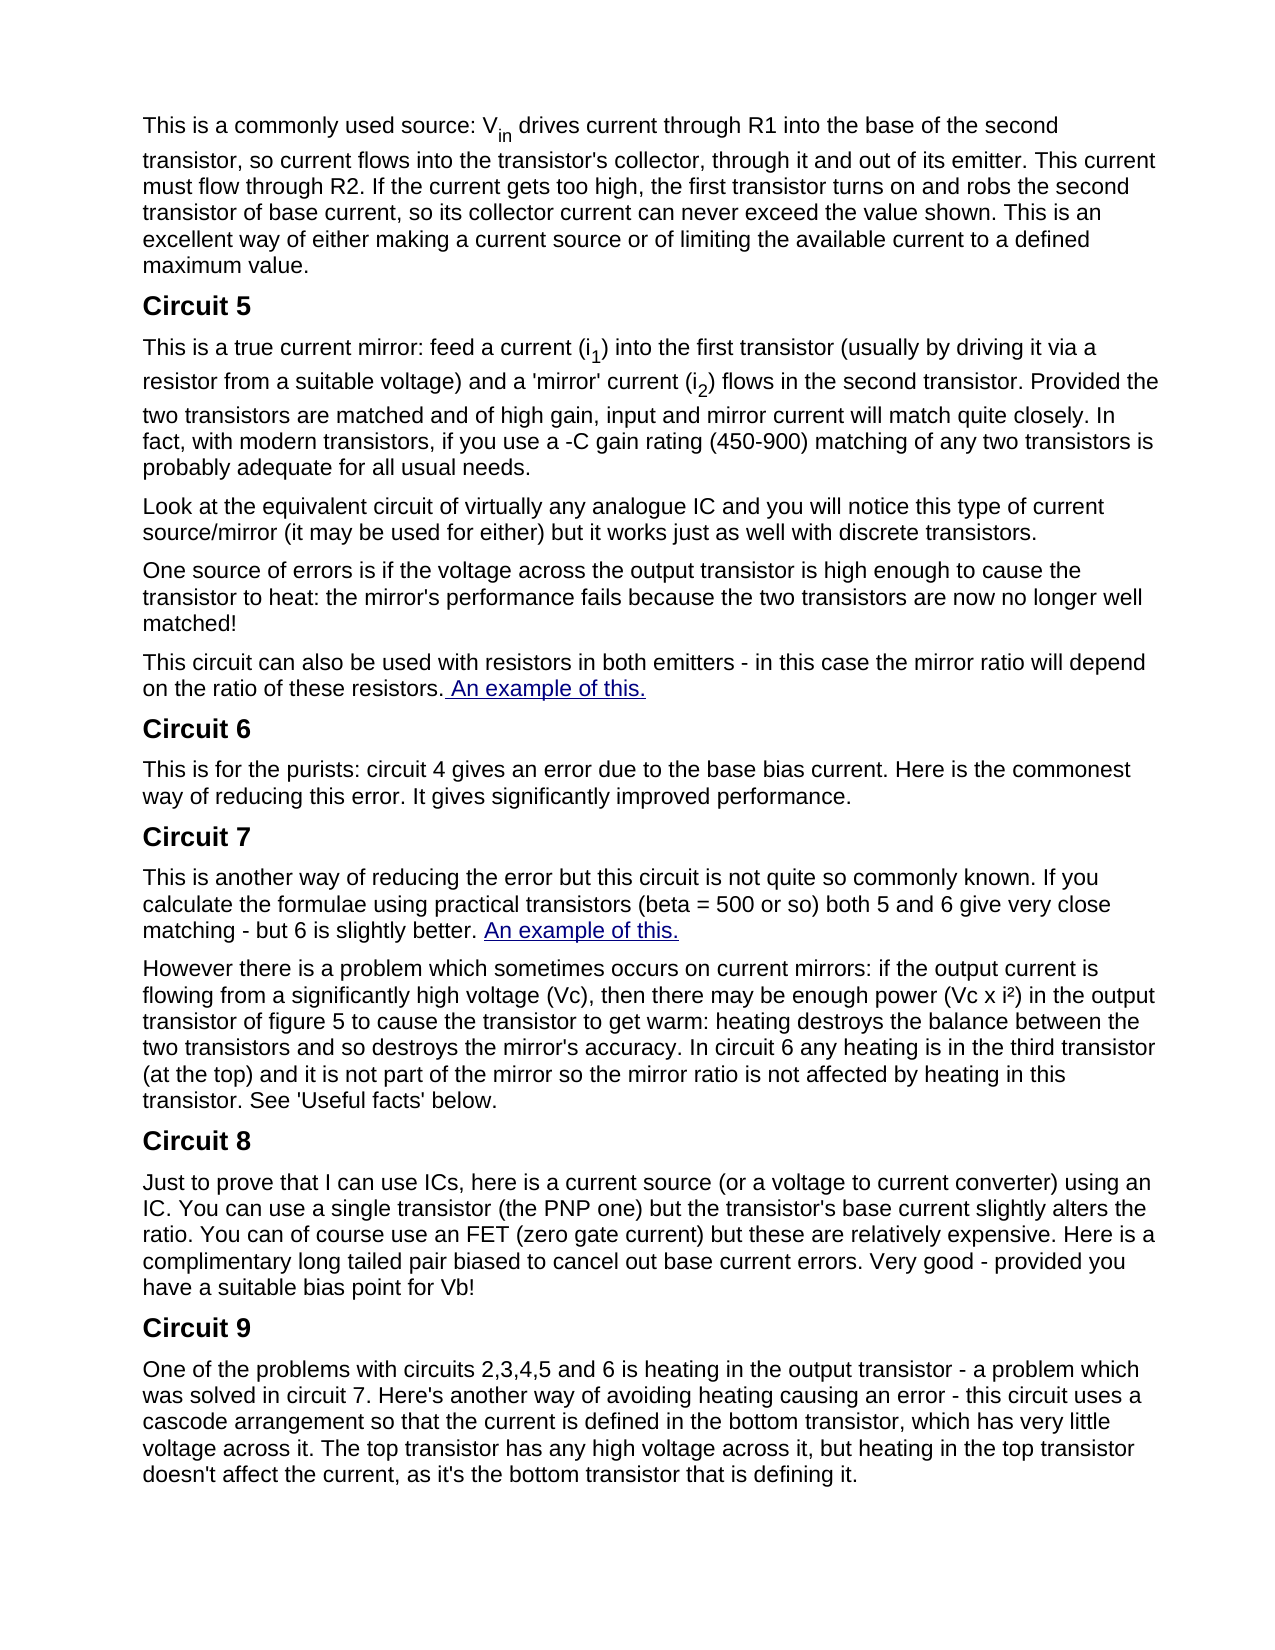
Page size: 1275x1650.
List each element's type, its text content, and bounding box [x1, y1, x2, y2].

title Circuit 5 [142, 290, 1162, 322]
text This is a commonly used source: Vin drives current through R1 into the base of the second transistor, so current flows into the transistor's collector, through it and out of its emitter. This current must flow through R2. If the current gets too high, the first transistor turns on and robs the second transistor of base current, so its collector current can never exceed the value shown. This is an excellent way of either making a current source or of limiting the available current to a defined maximum value. [142, 112, 1162, 278]
text However there is a problem which sometimes occurs on current mirrors: if the output current is flowing from a significantly high voltage (Vc), then there may be enough power (Vc x i²) in the output transistor of figure 5 to cause the transistor to get warm: heating destroys the balance between the two transistors and so destroys the mirror's accuracy. In circuit 6 any heating is in the third transistor (at the top) and it is not part of the mirror so the mirror ratio is not affected by heating in this transistor. See 'Useful facts' below. [142, 955, 1162, 1113]
text This is a true current mirror: feed a current (i1) into the first transistor (usually by driving it via a resistor from a suitable voltage) and a 'mirror' current (i2) flows in the second transistor. Provided the two transistors are matched and of high gain, input and mirror current will match quite closely. In fact, with modern transistors, if you use a -C gain rating (450-900) matching of any two transistors is probably adequate for all usual needs. [142, 333, 1162, 481]
title Circuit 9 [142, 1312, 1162, 1344]
text This is for the purists: circuit 4 gives an error due to the base bias current. Here is the commonest way of reducing this error. It gives significantly improved performance. [142, 756, 1162, 809]
title Circuit 6 [142, 713, 1162, 744]
title Circuit 8 [142, 1125, 1162, 1157]
text Look at the equivalent circuit of virtually any analogue IC and you will notice this type of current source/mirror (it may be used for either) but it works just as well with discrete transistors. [142, 493, 1162, 545]
text Just to prove that I can use ICs, here is a current source (or a voltage to current converter) using an IC. You can use a single transistor (the PNP one) but the transistor's base current slightly alters the ratio. You can of course use an FET (zero gate current) but these are relatively expensive. Here is a complimentary long tailed pair biased to cancel out base current errors. Very good - provided you have a suitable bias point for Vb! [142, 1169, 1162, 1300]
title Circuit 7 [142, 821, 1162, 852]
text One source of errors is if the voltage across the output transistor is high enough to cause the transistor to heat: the mirror's performance fails because the two transistors are now no longer well matched! [142, 557, 1162, 636]
text This is another way of reducing the error but this circuit is not quite so commonly known. If you calculate the formulae using practical transistors (beta = 500 or so) both 5 and 6 give very close matching - but 6 is slightly better. An example of this. [142, 864, 1162, 943]
text This circuit can also be used with resistors in both emitters - in this case the mirror ratio will depend on the ratio of these resistors. An example of this. [142, 648, 1162, 701]
text One of the problems with circuits 2,3,4,5 and 6 is heating in the output transistor - a problem which was solved in circuit 7. Here's another way of avoiding heating causing an error - this circuit uses a cascode arrangement so that the current is defined in the bottom transistor, which has very little voltage across it. The top transistor has any high voltage across it, but heating in the top transistor doesn't affect the current, as it's the bottom transistor that is defining it. [142, 1356, 1162, 1487]
